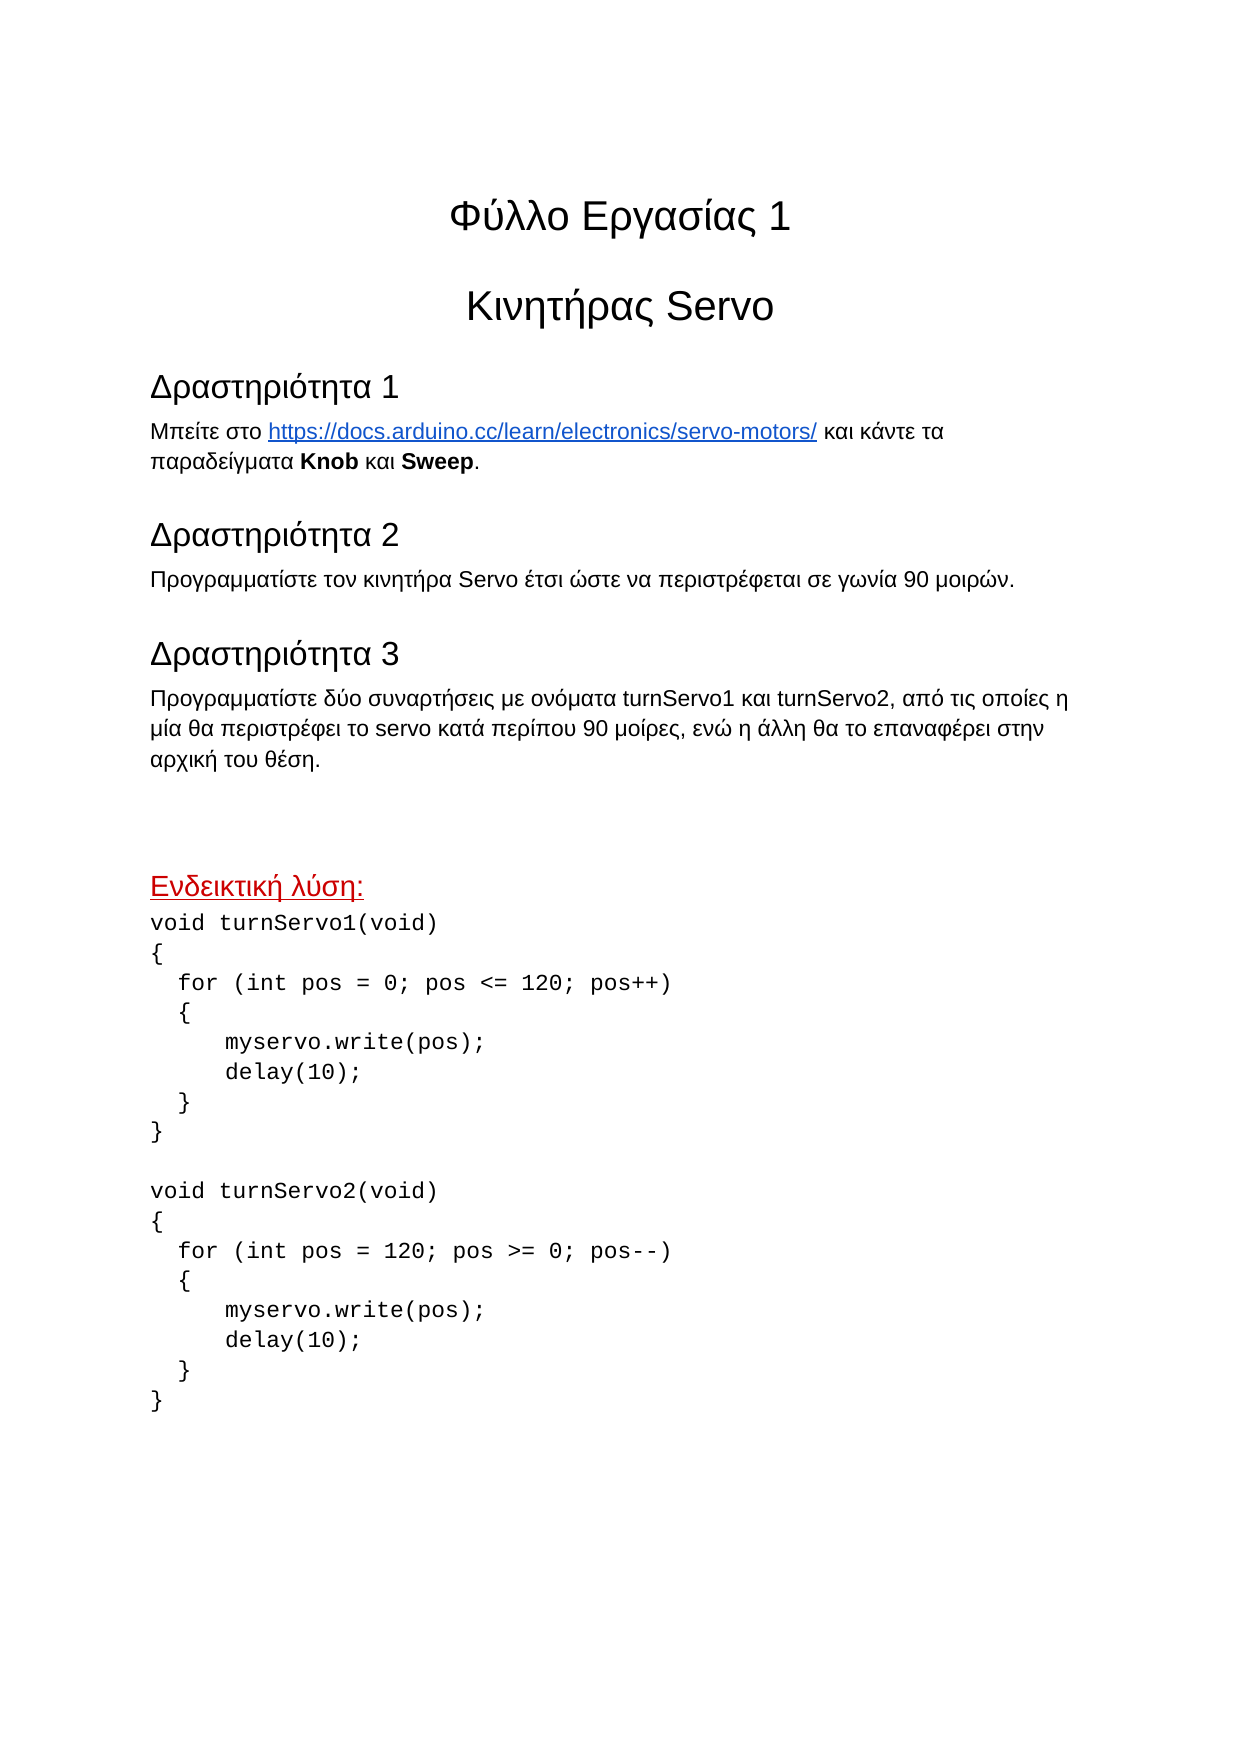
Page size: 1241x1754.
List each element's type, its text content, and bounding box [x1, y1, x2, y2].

text } [150, 1388, 1090, 1414]
text { [150, 1001, 1090, 1027]
subtitle Φύλλο Εργασίας 1 [150, 192, 1090, 239]
text delay(10); [150, 1060, 1090, 1086]
subtitle Ενδεικτική λύση: [150, 869, 1090, 903]
subtitle Κινητήρας Servo [150, 281, 1090, 329]
text myservo.write(pos); [150, 1031, 1090, 1056]
text delay(10); [150, 1328, 1090, 1354]
text for (int pos = 120; pos >= 0; pos--) [150, 1239, 1090, 1265]
text } [150, 1120, 1090, 1146]
text { [150, 1269, 1090, 1295]
text } [150, 1358, 1090, 1384]
text Προγραμματίστε δύο συναρτήσεις με ονόματα turnServo1 και turnServo2, από τις οποίες η μία θα περιστρέφει το servo κατά περίπου 90 μοίρες, ενώ η άλλη θα το επαναφέρει στην αρχική του θέση. [150, 685, 1090, 772]
text myservo.write(pos); [150, 1299, 1090, 1324]
text for (int pos = 0; pos <= 120; pos++) [150, 971, 1090, 997]
subtitle Δραστηριότητα 1 [150, 367, 1090, 405]
subtitle Δραστηριότητα 2 [150, 516, 1090, 554]
text } [150, 1090, 1090, 1116]
subtitle Δραστηριότητα 3 [150, 634, 1090, 673]
text void turnServo1(void) [150, 911, 1090, 937]
text void turnServo2(void) [150, 1179, 1090, 1205]
text Προγραμματίστε τον κινητήρα Servo έτσι ώστε να περιστρέφεται σε γωνία 90 μοιρών. [150, 566, 1090, 593]
text { [150, 941, 1090, 967]
text Μπείτε στο https://docs.arduino.cc/learn/electronics/servo-motors/ και κάντε τα παραδείγματα Knob και Sweep. [150, 418, 1090, 474]
text { [150, 1209, 1090, 1235]
